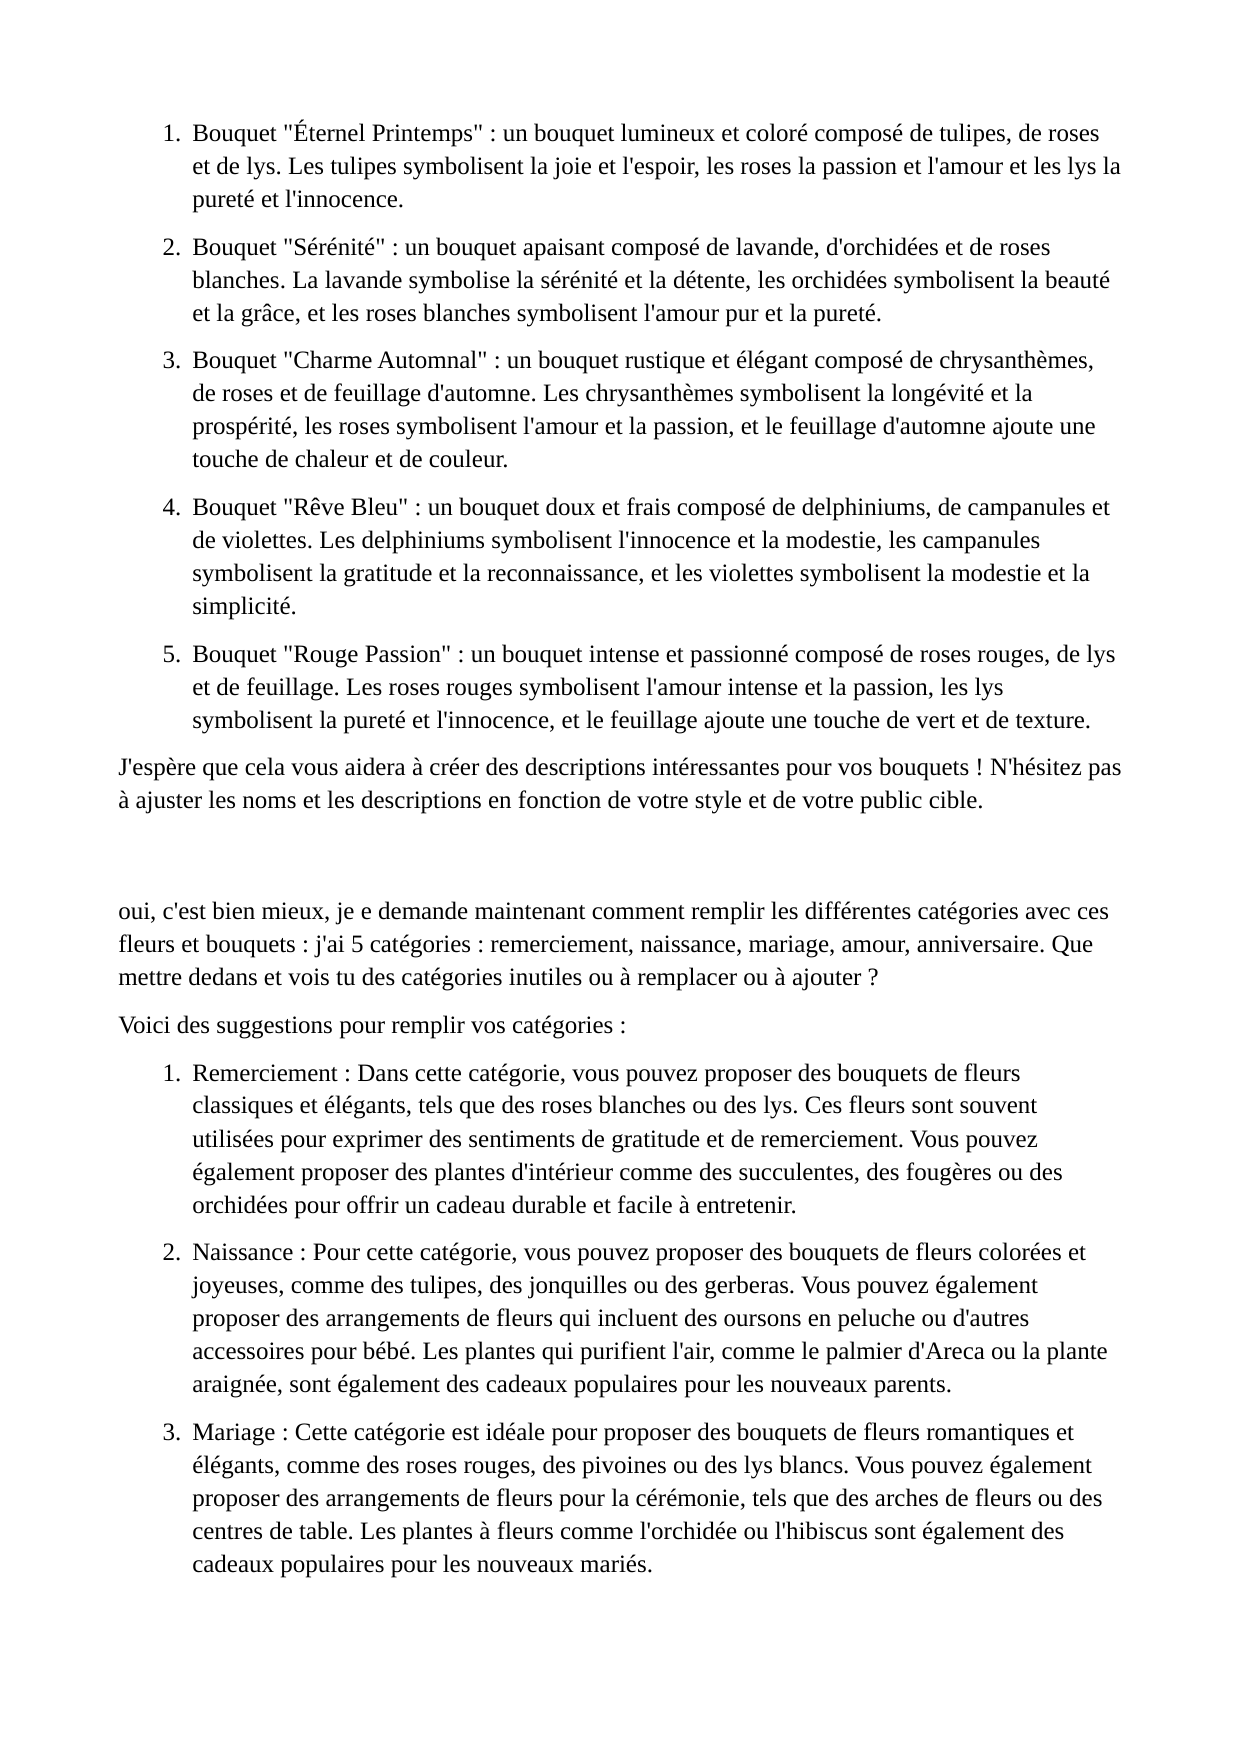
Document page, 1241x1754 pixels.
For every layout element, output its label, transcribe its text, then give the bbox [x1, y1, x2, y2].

list Bouquet "Rêve Bleu" : un bouquet doux et frais composé de delphiniums, de campanules et de violettes. Les delphiniums symbolisent l'innocence et la modestie, les campanules symbolisent la gratitude et la reconnaissance, et les violettes symbolisent la modestie et la simplicité. [162, 492, 1122, 620]
text oui, c'est bien mieux, je e demande maintenant comment remplir les différentes catégories avec ces fleurs et bouquets : j'ai 5 catégories : remerciement, naissance, mariage, amour, anniversaire. Que mettre dedans et vois tu des catégories inutiles ou à remplacer ou à ajouter ? [118, 896, 1122, 991]
text J'espère que cela vous aidera à créer des descriptions intéressantes pour vos bouquets ! N'hésitez pas à ajuster les noms et les descriptions en fonction de votre style et de votre public cible. [118, 752, 1122, 814]
list Bouquet "Éternel Printemps" : un bouquet lumineux et coloré composé de tulipes, de roses et de lys. Les tulipes symbolisent la joie et l'espoir, les roses la passion et l'amour et les lys la pureté et l'innocence. [162, 118, 1122, 213]
list Bouquet "Sérénité" : un bouquet apaisant composé de lavande, d'orchidées et de roses blanches. La lavande symbolise la sérénité et la détente, les orchidées symbolisent la beauté et la grâce, et les roses blanches symbolisent l'amour pur et la pureté. [162, 232, 1122, 327]
list Bouquet "Rouge Passion" : un bouquet intense et passionné composé de roses rouges, de lys et de feuillage. Les roses rouges symbolisent l'amour intense et la passion, les lys symbolisent la pureté et l'innocence, et le feuillage ajoute une touche de vert et de texture. [162, 639, 1122, 733]
list Remerciement : Dans cette catégorie, vous pouvez proposer des bouquets de fleurs classiques et élégants, tels que des roses blanches ou des lys. Ces fleurs sont souvent utilisées pour exprimer des sentiments de gratitude et de remerciement. Vous pouvez également proposer des plantes d'intérieur comme des succulentes, des fougères ou des orchidées pour offrir un cadeau durable et facile à entretenir. [162, 1058, 1122, 1218]
list Mariage : Cette catégorie est idéale pour proposer des bouquets de fleurs romantiques et élégants, comme des roses rouges, des pivoines ou des lys blancs. Vous pouvez également proposer des arrangements de fleurs pour la cérémonie, tels que des arches de fleurs ou des centres de table. Les plantes à fleurs comme l'orchidée ou l'hibiscus sont également des cadeaux populaires pour les nouveaux mariés. [162, 1417, 1122, 1578]
list Naissance : Pour cette catégorie, vous pouvez proposer des bouquets de fleurs colorées et joyeuses, comme des tulipes, des jonquilles ou des gerberas. Vous pouvez également proposer des arrangements de fleurs qui incluent des oursons en peluche ou d'autres accessoires pour bébé. Les plantes qui purifient l'air, comme le palmier d'Areca ou la plante araignée, sont également des cadeaux populaires pour les nouveaux parents. [162, 1237, 1122, 1398]
list Bouquet "Charme Automnal" : un bouquet rustique et élégant composé de chrysanthèmes, de roses et de feuillage d'automne. Les chrysanthèmes symbolisent la longévité et la prospérité, les roses symbolisent l'amour et la passion, et le feuillage d'automne ajoute une touche de chaleur et de couleur. [162, 345, 1122, 473]
text Voici des suggestions pour remplir vos catégories : [118, 1010, 1122, 1039]
